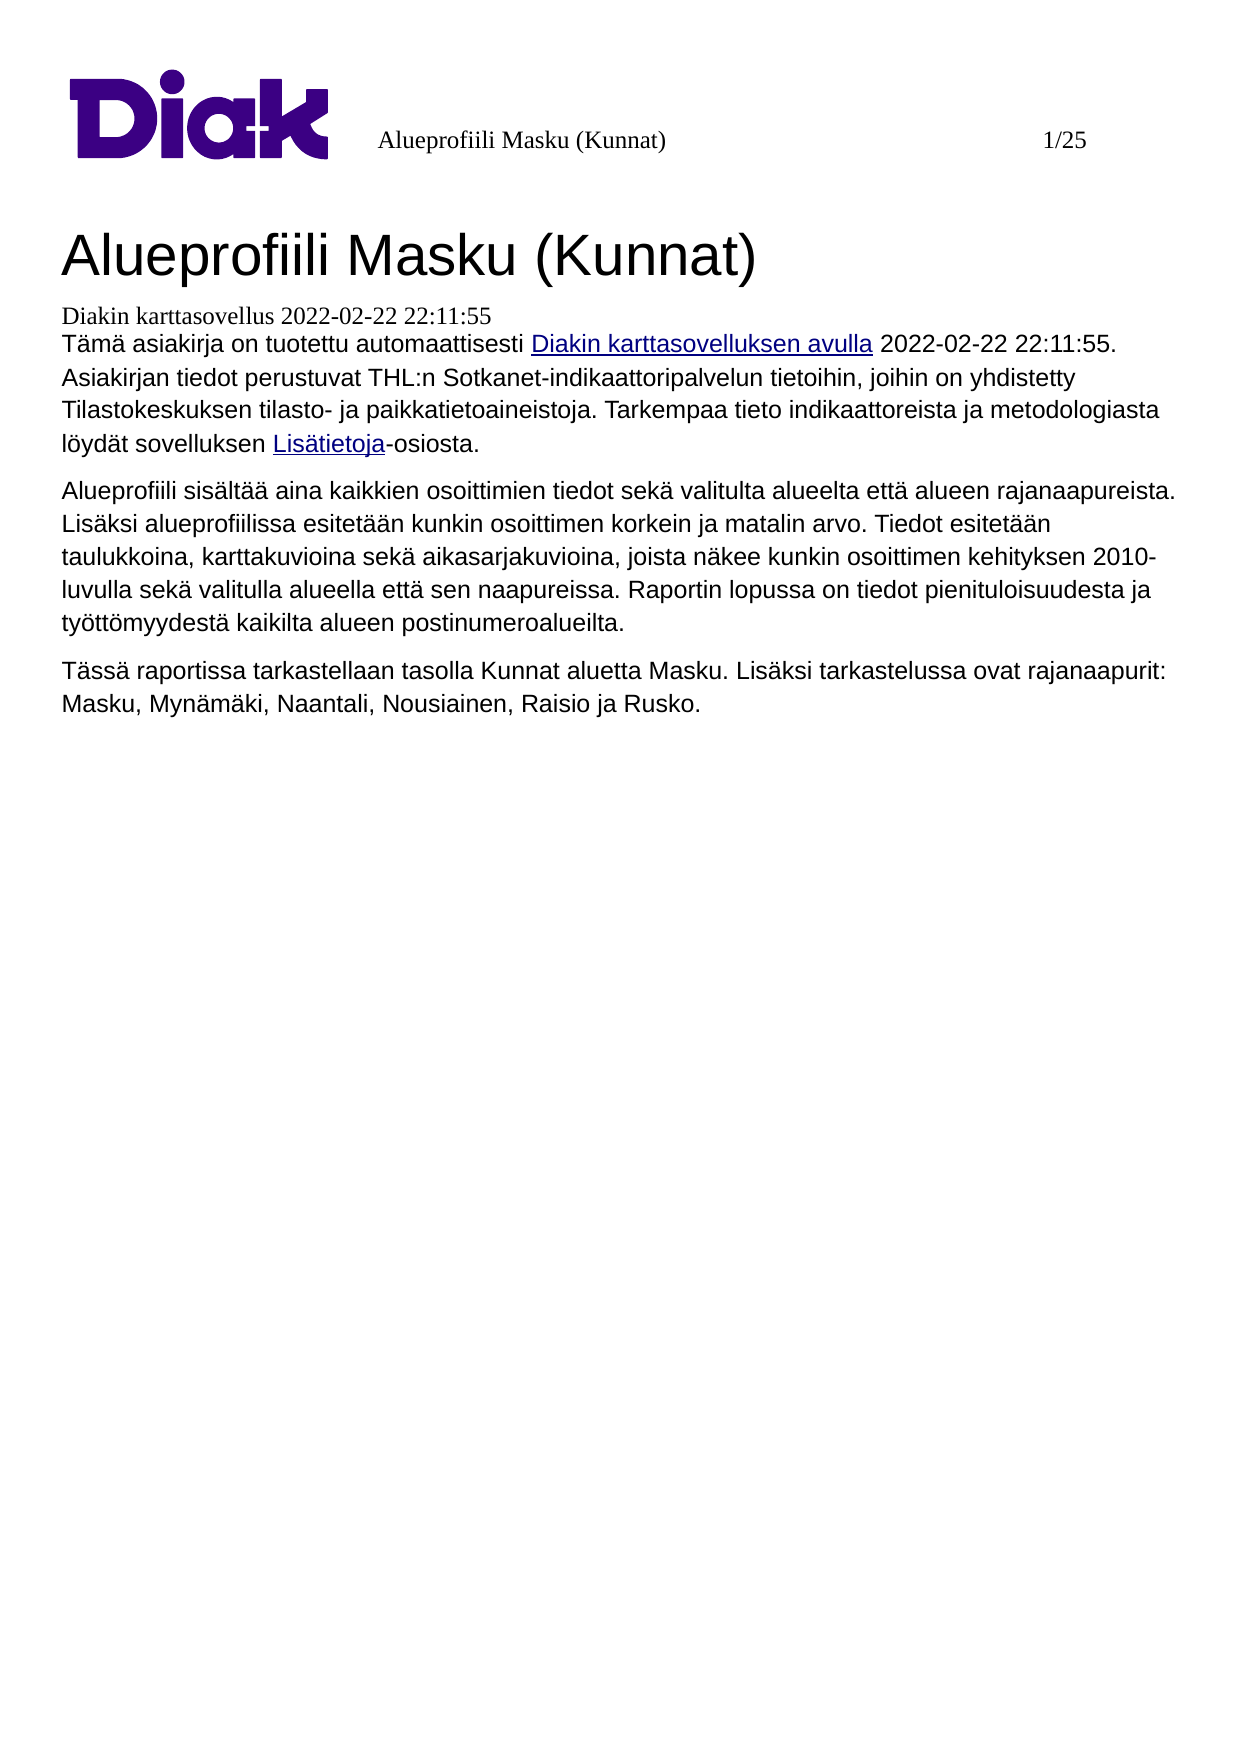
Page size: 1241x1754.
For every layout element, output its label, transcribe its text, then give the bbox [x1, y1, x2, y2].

text Tässä raportissa tarkastellaan tasolla Kunnat aluetta Masku. Lisäksi tarkastelussa ovat rajanaapurit: Masku, Mynämäki, Naantali, Nousiainen, Raisio ja Rusko. [61, 656, 1179, 718]
text Tämä asiakirja on tuotettu automaattisesti Diakin karttasovelluksen avulla 2022-02-22 22:11:55. Asiakirjan tiedot perustuvat THL:n Sotkanet-indikaattoripalvelun tietoihin, joihin on yhdistetty Tilastokeskuksen tilasto- ja paikkatietoaineistoja. Tarkempaa tieto indikaattoreista ja metodologiasta löydät sovelluksen Lisätietoja-osiosta. [61, 329, 1179, 457]
text Diakin karttasovellus 2022-02-22 22:11:55 [61, 301, 1179, 329]
title Alueprofiili Masku (Kunnat) [61, 221, 1179, 288]
text Alueprofiili sisältää aina kaikkien osoittimien tiedot sekä valitulta alueelta että alueen rajanaapureista. Lisäksi alueprofiilissa esitetään kunkin osoittimen korkein ja matalin arvo. Tiedot esitetään taulukkoina, karttakuvioina sekä aikasarjakuvioina, joista näkee kunkin osoittimen kehityksen 2010-luvulla sekä valitulla alueella että sen naapureissa. Raportin lopussa on tiedot pienituloisuudesta ja työttömyydestä kaikilta alueen postinumeroalueilta. [61, 476, 1179, 637]
